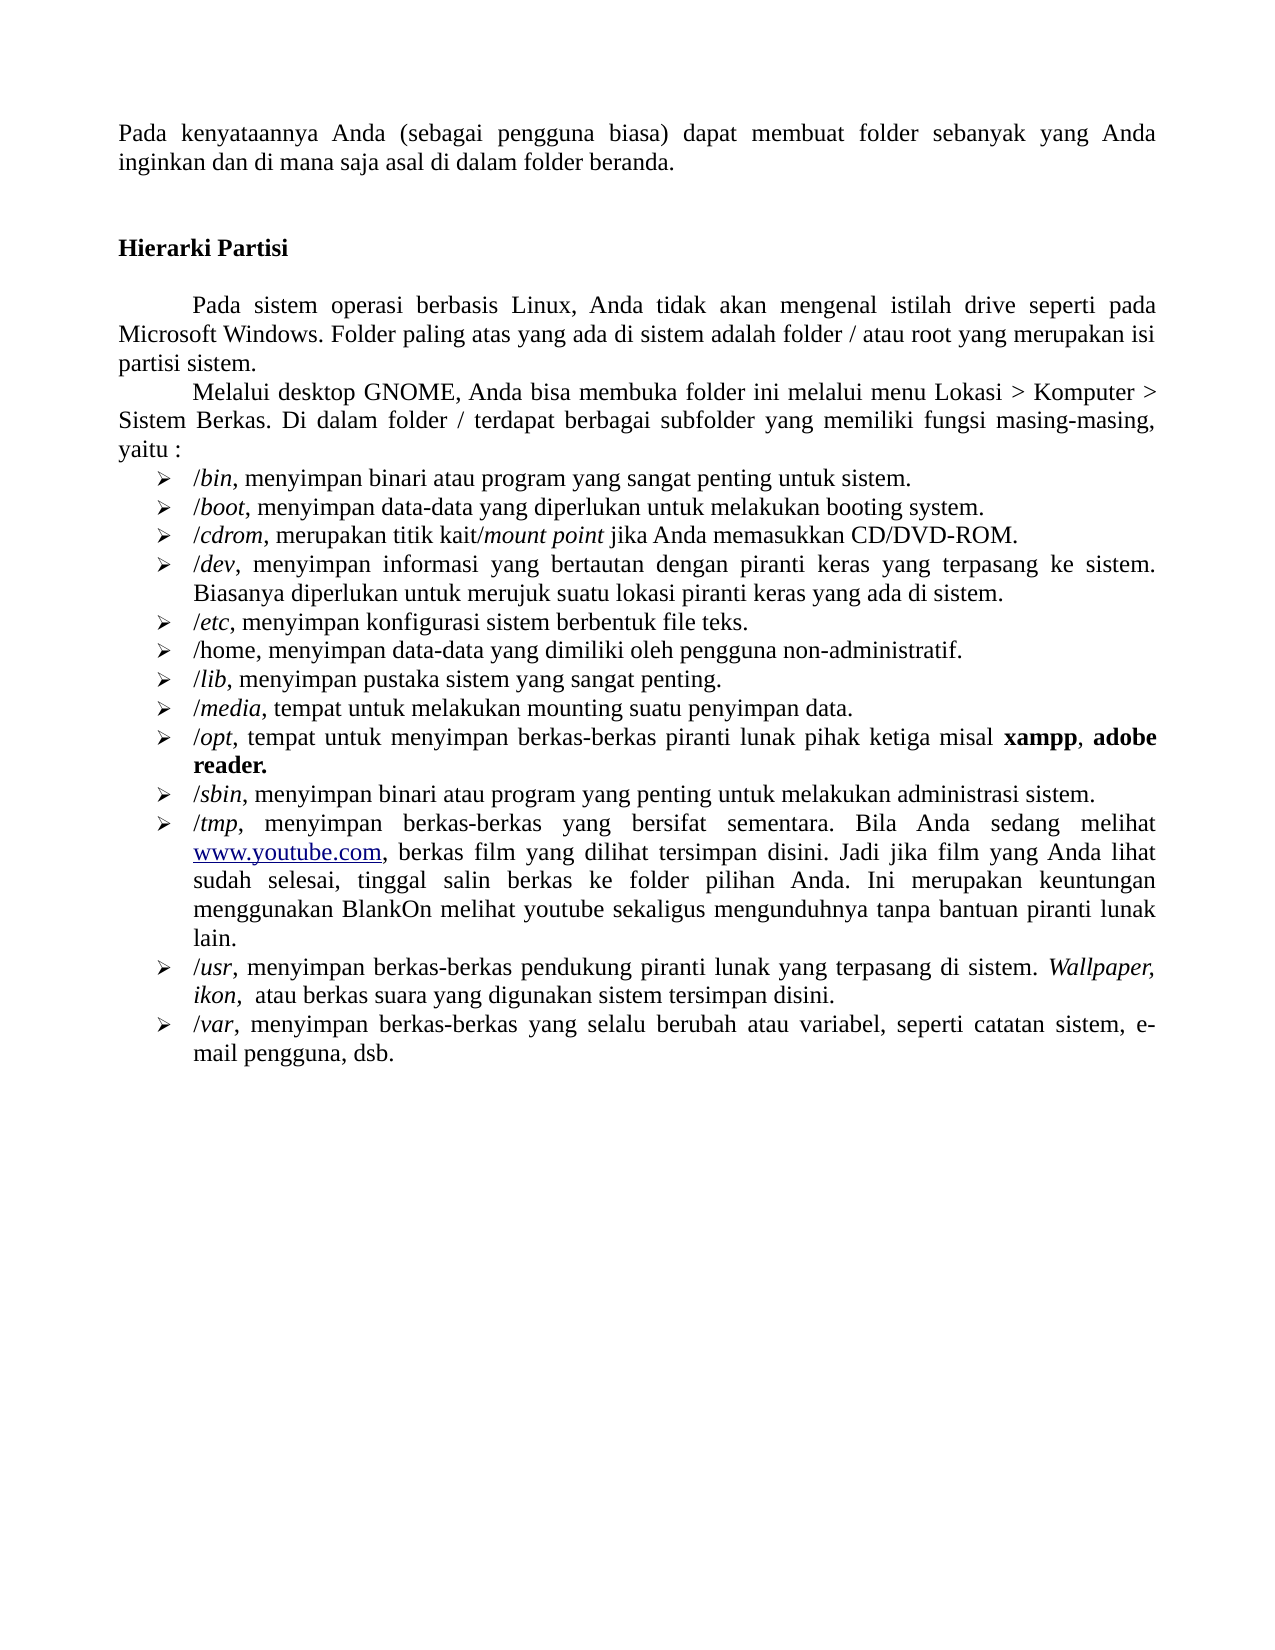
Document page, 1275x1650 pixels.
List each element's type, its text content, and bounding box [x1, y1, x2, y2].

list /opt, tempat untuk menyimpan berkas-berkas piranti lunak pihak ketiga misal xampp, adobe reader. [156, 722, 1157, 779]
list /tmp, menyimpan berkas-berkas yang bersifat sementara. Bila Anda sedang melihat www.youtube.com, berkas film yang dilihat tersimpan disini. Jadi jika film yang Anda lihat sudah selesai, tinggal salin berkas ke folder pilihan Anda. Ini merupakan keuntungan menggunakan BlankOn melihat youtube sekaligus mengunduhnya tanpa bantuan piranti lunak lain. [156, 808, 1157, 952]
list /home, menyimpan data-data yang dimiliki oleh pengguna non-administratif. [156, 636, 1157, 664]
list /var, menyimpan berkas-berkas yang selalu berubah atau variabel, seperti catatan sistem, e- mail pengguna, dsb. [156, 1009, 1157, 1067]
list /boot, menyimpan data-data yang diperlukan untuk melakukan booting system. [156, 492, 1157, 521]
list /usr, menyimpan berkas-berkas pendukung piranti lunak yang terpasang di sistem. Wallpaper, ikon, atau berkas suara yang digunakan sistem tersimpan disini. [156, 952, 1157, 1009]
list /etc, menyimpan konfigurasi sistem berbentuk file teks. [156, 607, 1157, 636]
list /sbin, menyimpan binari atau program yang penting untuk melakukan administrasi sistem. [156, 779, 1157, 808]
list /dev, menyimpan informasi yang bertautan dengan piranti keras yang terpasang ke sistem. Biasanya diperlukan untuk merujuk suatu lokasi piranti keras yang ada di sistem. [156, 549, 1157, 607]
text Hierarki Partisi [118, 233, 1157, 262]
list /cdrom, merupakan titik kait/mount point jika Anda memasukkan CD/DVD-ROM. [156, 521, 1157, 549]
text Melalui desktop GNOME, Anda bisa membuka folder ini melalui menu Lokasi > Komputer > Sistem Berkas. Di dalam folder / terdapat berbagai subfolder yang memiliki fungsi masing-masing, yaitu : [118, 377, 1157, 463]
list /media, tempat untuk melakukan mounting suatu penyimpan data. [156, 693, 1157, 722]
list /lib, menyimpan pustaka sistem yang sangat penting. [156, 664, 1157, 693]
text Pada sistem operasi berbasis Linux, Anda tidak akan mengenal istilah drive seperti pada Microsoft Windows. Folder paling atas yang ada di sistem adalah folder / atau root yang merupakan isi partisi sistem. [118, 291, 1157, 377]
list /bin, menyimpan binari atau program yang sangat penting untuk sistem. [156, 463, 1157, 492]
text Pada kenyataannya Anda (sebagai pengguna biasa) dapat membuat folder sebanyak yang Anda inginkan dan di mana saja asal di dalam folder beranda. [118, 118, 1157, 176]
